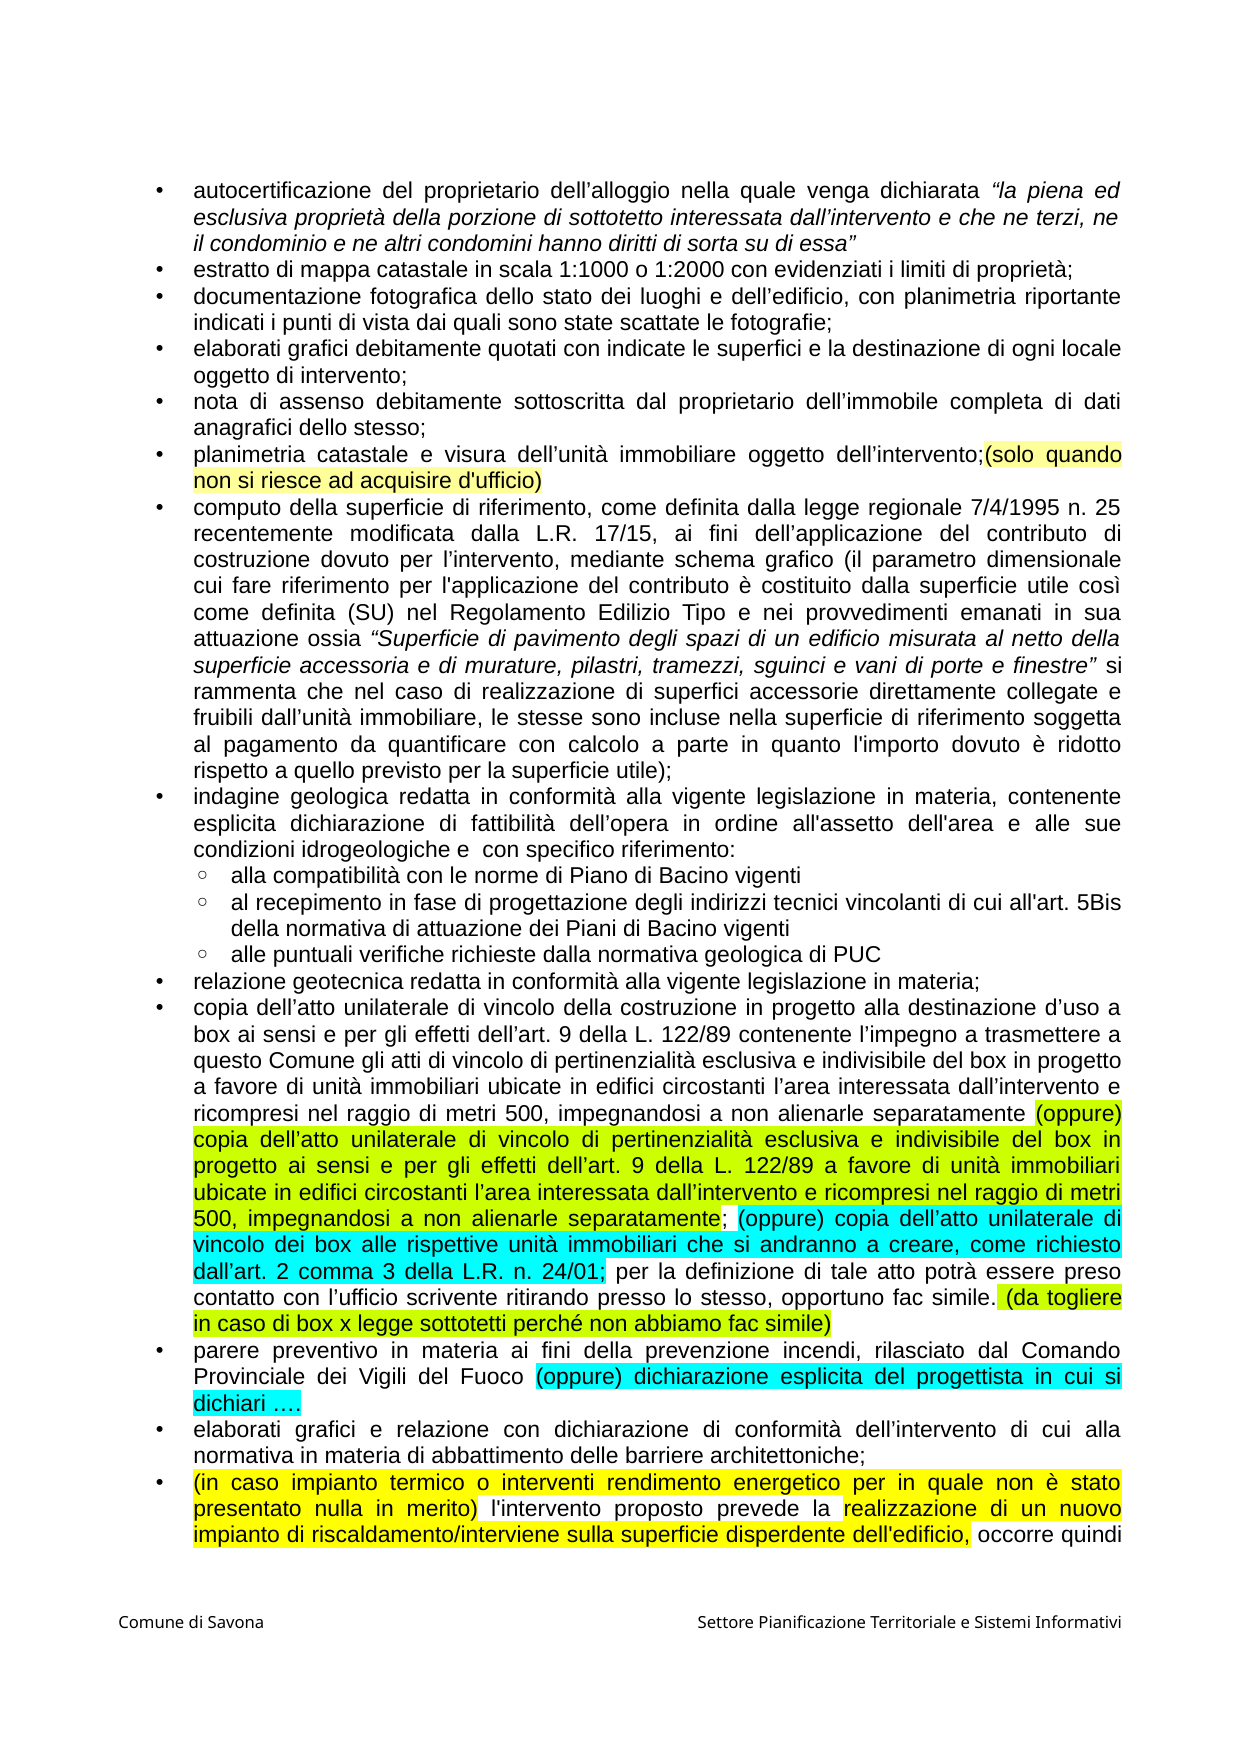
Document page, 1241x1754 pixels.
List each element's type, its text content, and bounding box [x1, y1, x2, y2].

list parere preventivo in materia ai fini della prevenzione incendi, rilasciato dal Comando Provinciale dei Vigili del Fuoco (oppure) dichiarazione esplicita del progettista in cui si dichiari …. [156, 1337, 1122, 1416]
list copia dell’atto unilaterale di vincolo della costruzione in progetto alla destinazione d’uso a box ai sensi e per gli effetti dell’art. 9 della L. 122/89 contenente l’impegno a trasmettere a questo Comune gli atti di vincolo di pertinenzialità esclusiva e indivisibile del box in progetto a favore di unità immobiliari ubicate in edifici circostanti l’area interessata dall’intervento e ricompresi nel raggio di metri 500, impegnandosi a non alienarle separatamente (oppure) copia dell’atto unilaterale di vincolo di pertinenzialità esclusiva e indivisibile del box in progetto ai sensi e per gli effetti dell’art. 9 della L. 122/89 a favore di unità immobiliari ubicate in edifici circostanti l’area interessata dall’intervento e ricompresi nel raggio di metri 500, impegnandosi a non alienarle separatamente; (oppure) copia dell’atto unilaterale di vincolo dei box alle rispettive unità immobiliari che si andranno a creare, come richiesto dall’art. 2 comma 3 della L.R. n. 24/01; per la definizione di tale atto potrà essere preso contatto con l’ufficio scrivente ritirando presso lo stesso, opportuno fac simile. (da togliere in caso di box x legge sottotetti perché non abbiamo fac simile) [156, 994, 1122, 1337]
list documentazione fotografica dello stato dei luoghi e dell’edificio, con planimetria riportante indicati i punti di vista dai quali sono state scattate le fotografie; [156, 283, 1122, 335]
list nota di assenso debitamente sottoscritta dal proprietario dell’immobile completa di dati anagrafici dello stesso; [156, 388, 1122, 441]
list relazione geotecnica redatta in conformità alla vigente legislazione in materia; [156, 968, 1122, 994]
list elaborati grafici e relazione con dichiarazione di conformità dell’intervento di cui alla normativa in materia di abbattimento delle barriere architettoniche; [156, 1416, 1122, 1468]
list planimetria catastale e visura dell’unità immobiliare oggetto dell’intervento;(solo quando non si riesce ad acquisire d'ufficio) [156, 441, 1122, 493]
list elaborati grafici debitamente quotati con indicate le superfici e la destinazione di ogni locale oggetto di intervento; [156, 335, 1122, 388]
list computo della superficie di riferimento, come definita dalla legge regionale 7/4/1995 n. 25 recentemente modificata dalla L.R. 17/15, ai fini dell’applicazione del contributo di costruzione dovuto per l’intervento, mediante schema grafico (il parametro dimensionale cui fare riferimento per l'applicazione del contributo è costituito dalla superficie utile così come definita (SU) nel Regolamento Edilizio Tipo e nei provvedimenti emanati in sua attuazione ossia “Superficie di pavimento degli spazi di un edificio misurata al netto della superficie accessoria e di murature, pilastri, tramezzi, sguinci e vani di porte e finestre” si rammenta che nel caso di realizzazione di superfici accessorie direttamente collegate e fruibili dall’unità immobiliare, le stesse sono incluse nella superficie di riferimento soggetta al pagamento da quantificare con calcolo a parte in quanto l'importo dovuto è ridotto rispetto a quello previsto per la superficie utile); [156, 493, 1122, 783]
list indagine geologica redatta in conformità alla vigente legislazione in materia, contenente esplicita dichiarazione di fattibilità dell’opera in ordine all'assetto dell'area e alle sue condizioni idrogeologiche e con specifico riferimento: [156, 783, 1122, 862]
list autocertificazione del proprietario dell’alloggio nella quale venga dichiarata “la piena ed esclusiva proprietà della porzione di sottotetto interessata dall’intervento e che ne terzi, ne il condominio e ne altri condomini hanno diritti di sorta su di essa” [156, 177, 1122, 256]
list estratto di mappa catastale in scala 1:1000 o 1:2000 con evidenziati i limiti di proprietà; [156, 256, 1122, 283]
list alla compatibilità con le norme di Piano di Bacino vigenti [193, 862, 1122, 889]
list alle puntuali verifiche richieste dalla normativa geologica di PUC [193, 941, 1122, 968]
list al recepimento in fase di progettazione degli indirizzi tecnici vincolanti di cui all'art. 5Bis della normativa di attuazione dei Piani di Bacino vigenti [193, 889, 1122, 941]
list (in caso impianto termico o interventi rendimento energetico per in quale non è stato presentato nulla in merito) l'intervento proposto prevede la realizzazione di un nuovo impianto di riscaldamento/interviene sulla superficie disperdente dell'edificio, occorre quindi [156, 1468, 1122, 1548]
